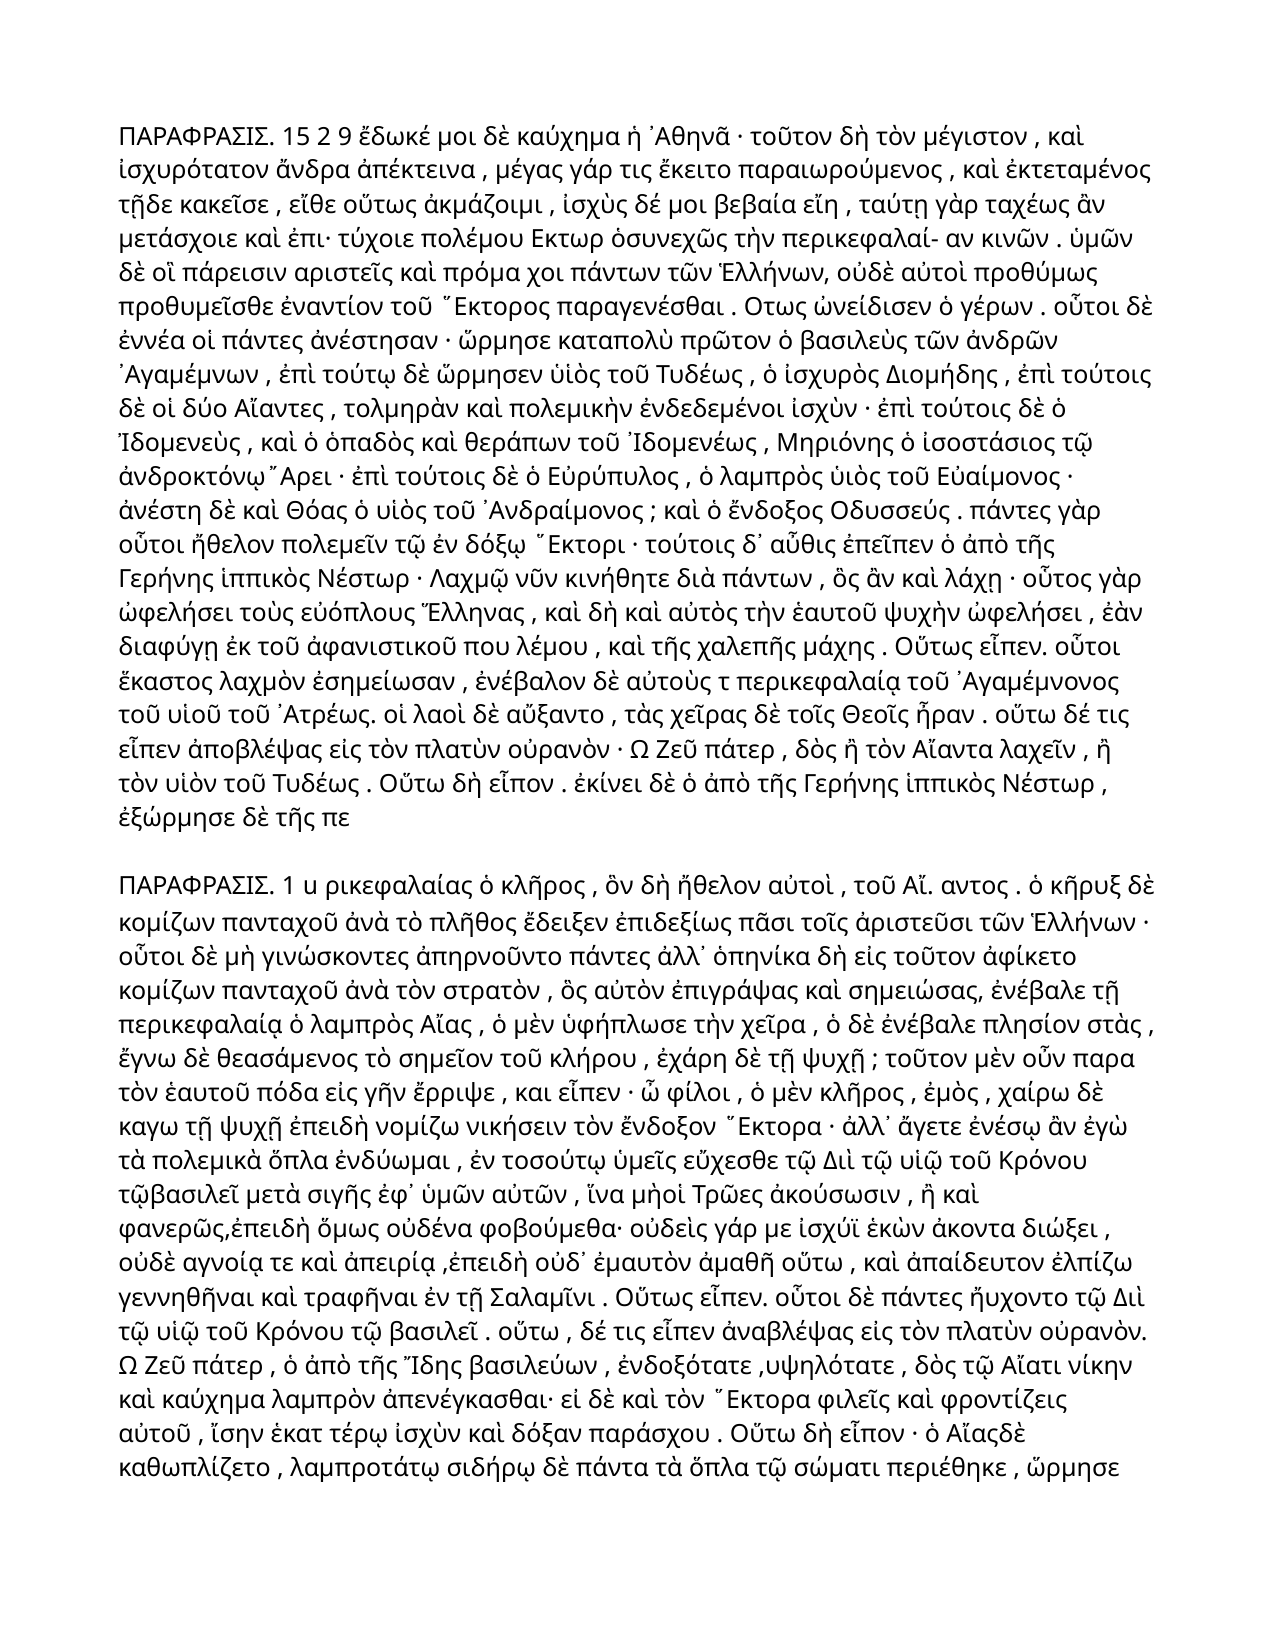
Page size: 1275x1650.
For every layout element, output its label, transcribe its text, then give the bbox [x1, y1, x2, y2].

text ΠΑΡΑΦΡΑΣΙΣ. 15 2 9 ἔδωκέ μοι δὲ καύχημα ἡ ᾿Αθηνᾶ · τοῦτον δὴ τὸν μέγιστον , καὶ ἰσχυρότατον ἄνδρα ἀπέκτεινα , μέγας γάρ τις ἔκειτο παραιωρούμενος , καὶ ἐκτεταμένος τῇδε κακεῖσε , εἴθε οὕτως ἀκμάζοιμι , ἰσχὺς δέ μοι βεβαία εἴη , ταύτῃ γὰρ ταχέως ἂν μετάσχοιε καὶ ἐπι· τύχοιε πολέμου Εκτωρ ὁσυνεχῶς τὴν περικεφαλαί‐ αν κινῶν . ὑμῶν δὲ οἳ πάρεισιν αριστεῖς καὶ πρόμα χοι πάντων τῶν Ἑλλήνων, οὐδὲ αὐτοὶ προθύμως προθυμεῖσθε ἐναντίον τοῦ ῞Εκτορος παραγενέσθαι . Οτως ὠνείδισεν ὁ γέρων . οὗτοι δὲ ἐννέα οἱ πάντες ἀνέστησαν · ὥρμησε καταπολὺ πρῶτον ὁ βασιλεὺς τῶν ἀνδρῶν ᾿Αγαμέμνων , ἐπὶ τούτῳ δὲ ὥρμησεν ὑἱὸς τοῦ Τυδέως , ὁ ἰσχυρὸς Διομήδης , ἐπὶ τούτοις δὲ οἱ δύο Αἴαντες , τολμηρὰν καὶ πολεμικὴν ἐνδεδεμένοι ἰσχὺν · ἐπὶ τούτοις δὲ ὁ Ἰδομενεὺς , καὶ ὁ ὁπαδὸς καὶ θεράπων τοῦ ᾿Ιδομενέως , Μηριόνης ὁ ἰσοστάσιος τῷ ἀνδροκτόνῳ῎Αρει · ἐπὶ τούτοις δὲ ὁ Εὐρύπυλος , ὁ λαμπρὸς ὑιὸς τοῦ Εὐαίμονος · ἀνέστη δὲ καὶ Θόας ὁ υἱὸς τοῦ ᾿Ανδραίμονος ; καὶ ὁ ἔνδοξος Οδυσσεύς . πάντες γὰρ οὗτοι ἤθελον πολεμεῖν τῷ ἐν δόξῳ ῞Εκτορι · τούτοις δ᾽ αὖθις ἐπεῖπεν ὁ ἀπὸ τῆς Γερήνης ἱππικὸς Νέστωρ · Λαχμῷ νῦν κινήθητε διὰ πάντων , ὃς ἂν καὶ λάχῃ · οὗτος γὰρ ὠφελήσει τοὺς εὐόπλους Ἕλληνας , καὶ δὴ καὶ αὐτὸς τὴν ἑαυτοῦ ψυχὴν ὠφελήσει , ἐὰν διαφύγῃ ἐκ τοῦ ἀφανιστικοῦ που λέμου , καὶ τῆς χαλεπῆς μάχης . Οὕτως εἶπεν. οὗτοι ἕκαστος λαχμὸν ἐσημείωσαν , ἐνέβαλον δὲ αὐτοὺς τ περικεφαλαίᾳ τοῦ ᾿Αγαμέμνονος τοῦ υἱοῦ τοῦ ᾿Ατρέως. οἱ λαοὶ δὲ αὔξαντο , τὰς χεῖρας δὲ τοῖς Θεοῖς ἦραν . οὕτω δέ τις εἶπεν ἀποβλέψας εἰς τὸν πλατὺν οὐρανὸν · Ω Ζεῦ πάτερ , δὸς ἢ τὸν Αἴαντα λαχεῖν , ἢ τὸν υἱὸν τοῦ Τυδέως . Οὕτω δὴ εἶπον . ἐκίνει δὲ ὁ ἀπὸ τῆς Γερήνης ἱππικὸς Νέστωρ , ἐξώρμησε δὲ τῆς πε [118, 118, 1157, 833]
text ΠΑΡΑΦΡΑΣΙΣ. 1 น ρικεφαλαίας ὁ κλῆρος , ὃν δὴ ἤθελον αὐτοὶ , τοῦ Αἴ. αντος . ὁ κῆρυξ δὲ κομίζων πανταχοῦ ἀνὰ τὸ πλῆθος ἔδειξεν ἐπιδεξίως πᾶσι τοῖς ἀριστεῦσι τῶν Ἑλλήνων · οὗτοι δὲ μὴ γινώσκοντες ἀπηρνοῦντο πάντες ἀλλ᾽ ὁπηνίκα δὴ εἰς τοῦτον ἀφίκετο κομίζων πανταχοῦ ἀνὰ τὸν στρατὸν , ὃς αὐτὸν ἐπιγράψας καὶ σημειώσας, ἐνέβαλε τῇ περικεφαλαίᾳ ὁ λαμπρὸς Αἴας , ὁ μὲν ὑφήπλωσε τὴν χεῖρα , ὁ δὲ ἐνέβαλε πλησίον στὰς , ἔγνω δὲ θεασάμενος τὸ σημεῖον τοῦ κλήρου , ἐχάρη δὲ τῇ ψυχῇ ; τοῦτον μὲν οὖν παρα τὸν ἑαυτοῦ πόδα εἰς γῆν ἔρριψε , και εἶπεν · ὦ φίλοι , ὁ μὲν κλῆρος , ἐμὸς , χαίρω δὲ καγω τῇ ψυχῇ ἐπειδὴ νομίζω νικήσειν τὸν ἔνδοξον ῞Εκτορα · ἀλλ᾿ ἄγετε ἐνέσῳ ἂν ἐγὼ τὰ πολεμικὰ ὅπλα ἐνδύωμαι , ἐν τοσούτῳ ὑμεῖς εὔχεσθε τῷ Διὶ τῷ υἱῷ τοῦ Κρόνου τῷβασιλεῖ μετὰ σιγῆς ἐφ᾿ ὑμῶν αὐτῶν , ἵνα μὴοἱ Τρῶες ἀκούσωσιν , ἢ καὶ φανερῶς,ἐπειδὴ ὅμως οὐδένα φοβούμεθα· οὐδεὶς γάρ με ἰσχύϊ ἑκὼν ἀκοντα διώξει , οὐδὲ αγνοίᾳ τε καὶ ἀπειρίᾳ ,ἐπειδὴ οὐδ᾽ ἐμαυτὸν ἀμαθῆ οὕτω , καὶ ἀπαίδευτον ἐλπίζω γεννηθῆναι καὶ τραφῆναι ἐν τῇ Σαλαμῖνι . Οὕτως εἶπεν. οὗτοι δὲ πάντες ἤυχοντο τῷ Διὶ τῷ υἱῷ τοῦ Κρόνου τῷ βασιλεῖ . οὕτω , δέ τις εἶπεν ἀναβλέψας εἰς τὸν πλατὺν οὐρανὸν. Ω Ζεῦ πάτερ , ὁ ἀπὸ τῆς Ἴδης βασιλεύων , ἐνδοξότατε ,υψηλότατε , δὸς τῷ Αἴατι νίκην καὶ καύχημα λαμπρὸν ἀπενέγκασθαι· εἰ δὲ καὶ τὸν ῞Εκτορα φιλεῖς καὶ φροντίζεις αὐτοῦ , ἴσην ἑκατ τέρῳ ἰσχὺν καὶ δόξαν παράσχου . Οὕτω δὴ εἶπον · ὁ Αἴαςδὲ καθωπλίζετο , λαμπροτάτῳ σιδήρῳ δὲ πάντα τὰ ὅπλα τῷ σώματι περιέθηκε , ὥρμησε [118, 867, 1157, 1483]
